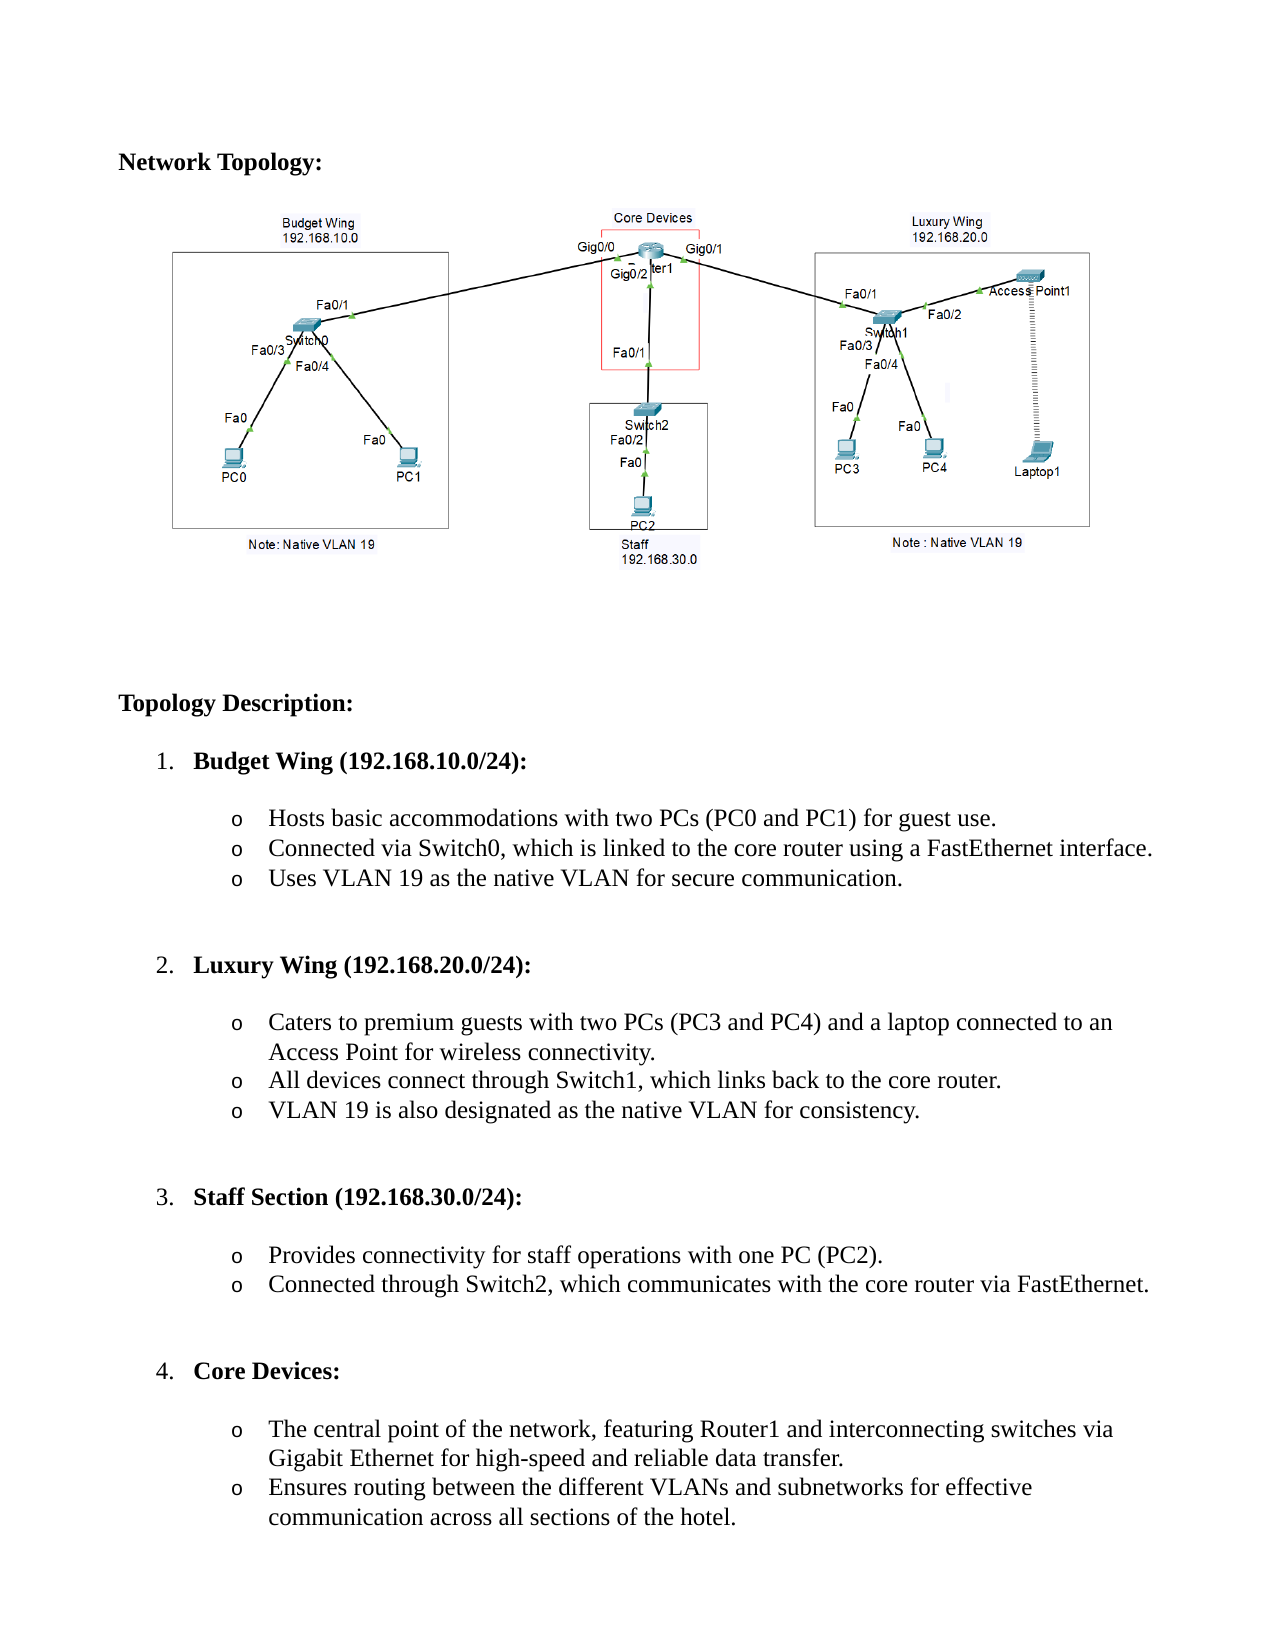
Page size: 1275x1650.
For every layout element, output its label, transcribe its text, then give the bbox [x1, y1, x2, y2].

list Connected via Switch0, which is linked to the core router using a FastEthernet interface. [231, 833, 1157, 863]
list Provides connectivity for staff operations with one PC (PC2). [231, 1240, 1157, 1269]
list Core Devices: [156, 1356, 1157, 1385]
list Luxury Wing (192.168.20.0/24): [156, 950, 1157, 978]
list Uses VLAN 19 as the native VLAN for secure communication. [231, 863, 1157, 892]
list All devices connect through Switch1, which links back to the core router. [231, 1066, 1157, 1095]
list VLAN 19 is also designated as the native VLAN for consistency. [231, 1095, 1157, 1125]
list Hosts basic accommodations with two PCs (PC0 and PC1) for guest use. [231, 803, 1157, 833]
list Ensures routing between the different VLANs and subnetworks for effective communication across all sections of the hotel. [231, 1472, 1157, 1531]
list Staff Section (192.168.30.0/24): [156, 1182, 1157, 1211]
text Topology Description: [118, 688, 1157, 717]
list The central point of the network, featuring Router1 and interconnecting switches via Gigabit Ethernet for high-speed and reliable data transfer. [231, 1414, 1157, 1472]
text Network Topology: [118, 147, 1157, 176]
list Connected through Switch2, which communicates with the core router via FastEthernet. [231, 1269, 1157, 1299]
list Budget Wing (192.168.10.0/24): [156, 746, 1157, 775]
list Caters to premium guests with two PCs (PC3 and PC4) and a laptop connected to an Access Point for wireless connectivity. [231, 1007, 1157, 1066]
